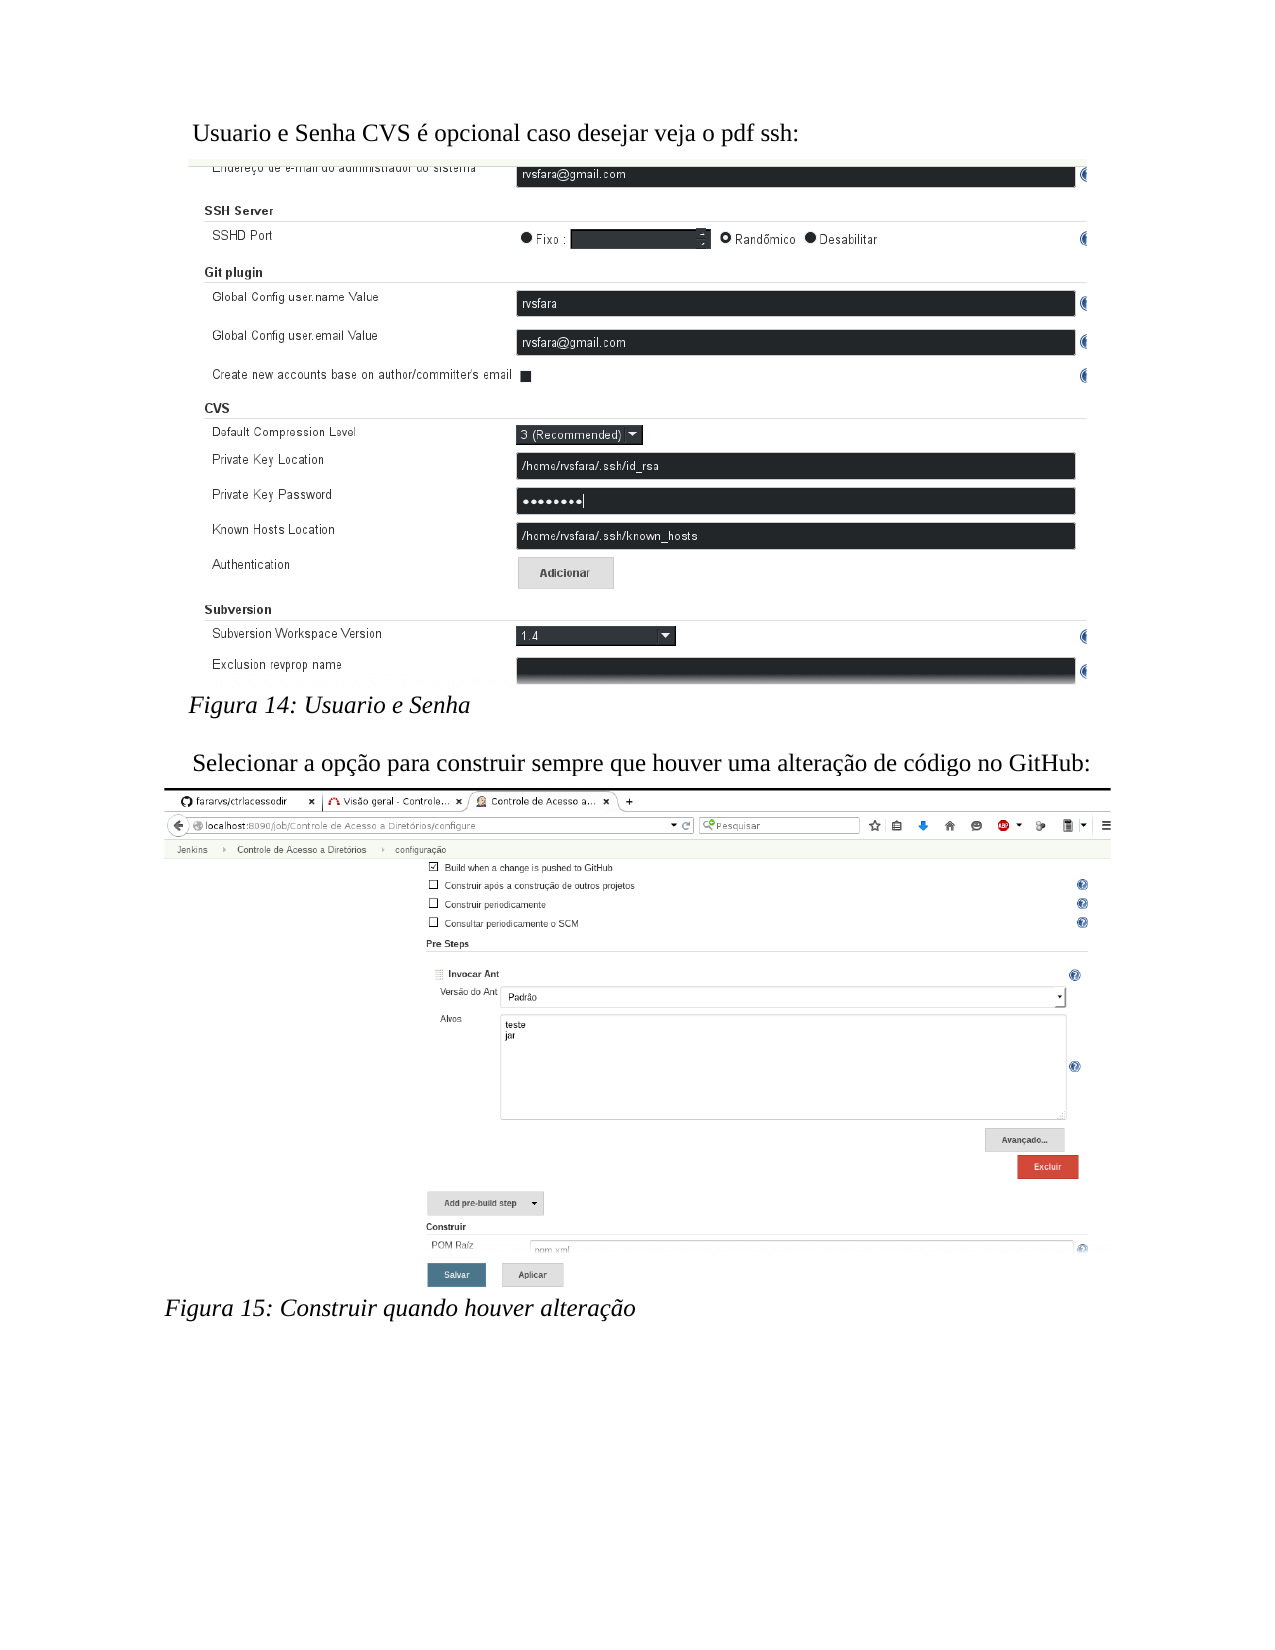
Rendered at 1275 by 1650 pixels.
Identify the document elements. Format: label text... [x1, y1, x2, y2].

picture [188, 159, 1087, 691]
picture [164, 788, 1111, 1293]
text Usuario e Senha CVS é opcional caso desejar veja o pdf ssh: [118, 118, 1157, 147]
text Selecionar a opção para construir sempre que houver uma alteração de código no GitHub: [118, 748, 1157, 776]
text Figura 15: Construir quando houver alteração [164, 1293, 1111, 1322]
text Figura 14: Usuario e Senha [188, 691, 1087, 719]
